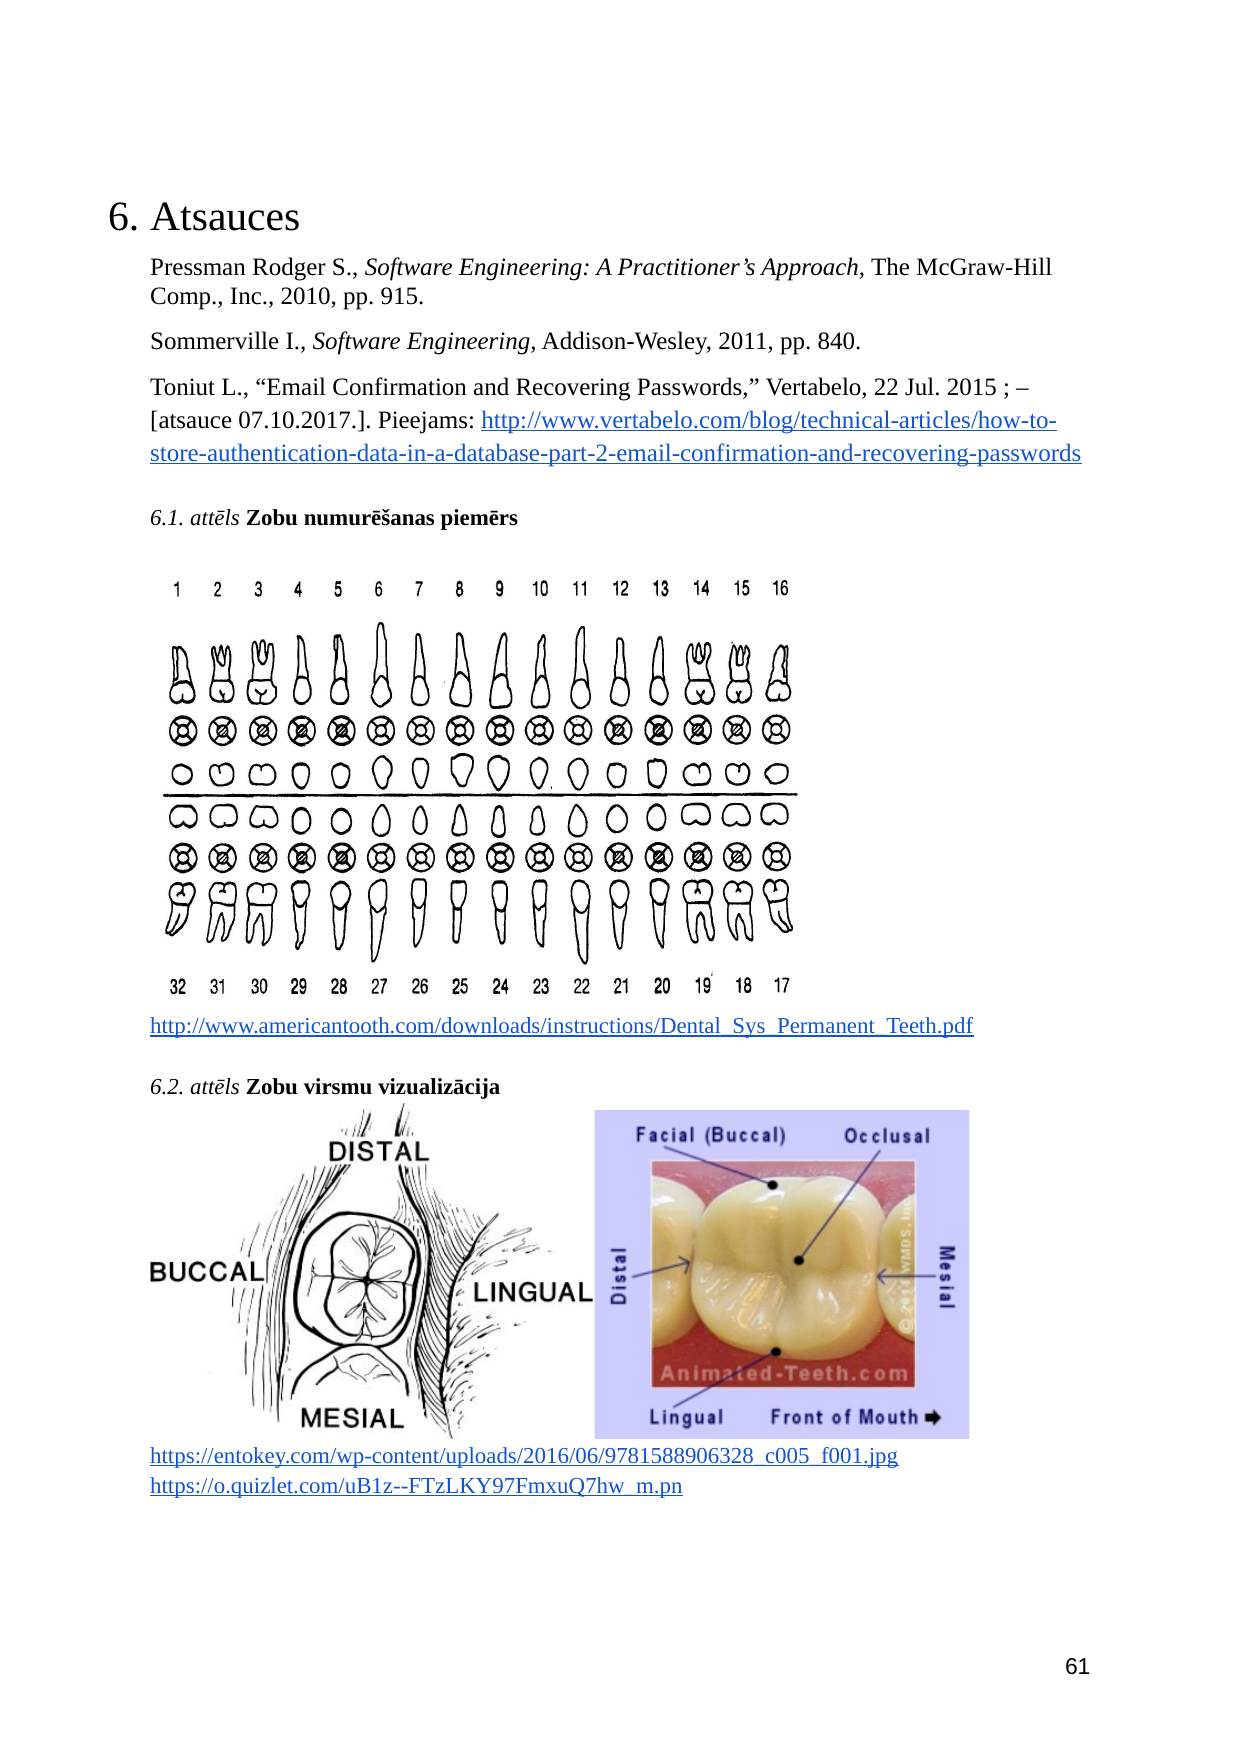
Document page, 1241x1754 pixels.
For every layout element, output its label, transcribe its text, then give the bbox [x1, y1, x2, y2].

subtitle Atsauces [139, 192, 1090, 239]
text 6.2. attēls Zobu virsmu vizualizācija [150, 1073, 1090, 1099]
picture [150, 1103, 970, 1439]
text https://entokey.com/wp-content/uploads/2016/06/9781588906328_c005_f001.jpg [150, 1442, 1090, 1468]
picture [150, 564, 811, 1009]
text Sommerville I., Software Engineering, Addison-Wesley, 2011, pp. 840. [150, 326, 1090, 355]
text Pressman Rodger S., Software Engineering: A Practitioner’s Approach, The McGraw-Hill Comp., Inc., 2010, pp. 915. [150, 252, 1090, 309]
text http://www.americantooth.com/downloads/instructions/Dental_Sys_Permanent_Teeth.pdf [150, 1012, 1090, 1039]
text 6.1. attēls Zobu numurēšanas piemērs [150, 504, 1090, 530]
text https://o.quizlet.com/uB1z--FTzLKY97FmxuQ7hw_m.pn [150, 1472, 1090, 1499]
text Toniut L., “Email Confirmation and Recovering Passwords,” Vertabelo, 22 Jul. 2015 ; – [atsauce 07.10.2017.]. Pieejams: http://www.vertabelo.com/blog/technical-articles/how-to-store-authentication-data-in-a-database-part-2-email-confirmation-and-recovering-passwords [150, 372, 1090, 466]
